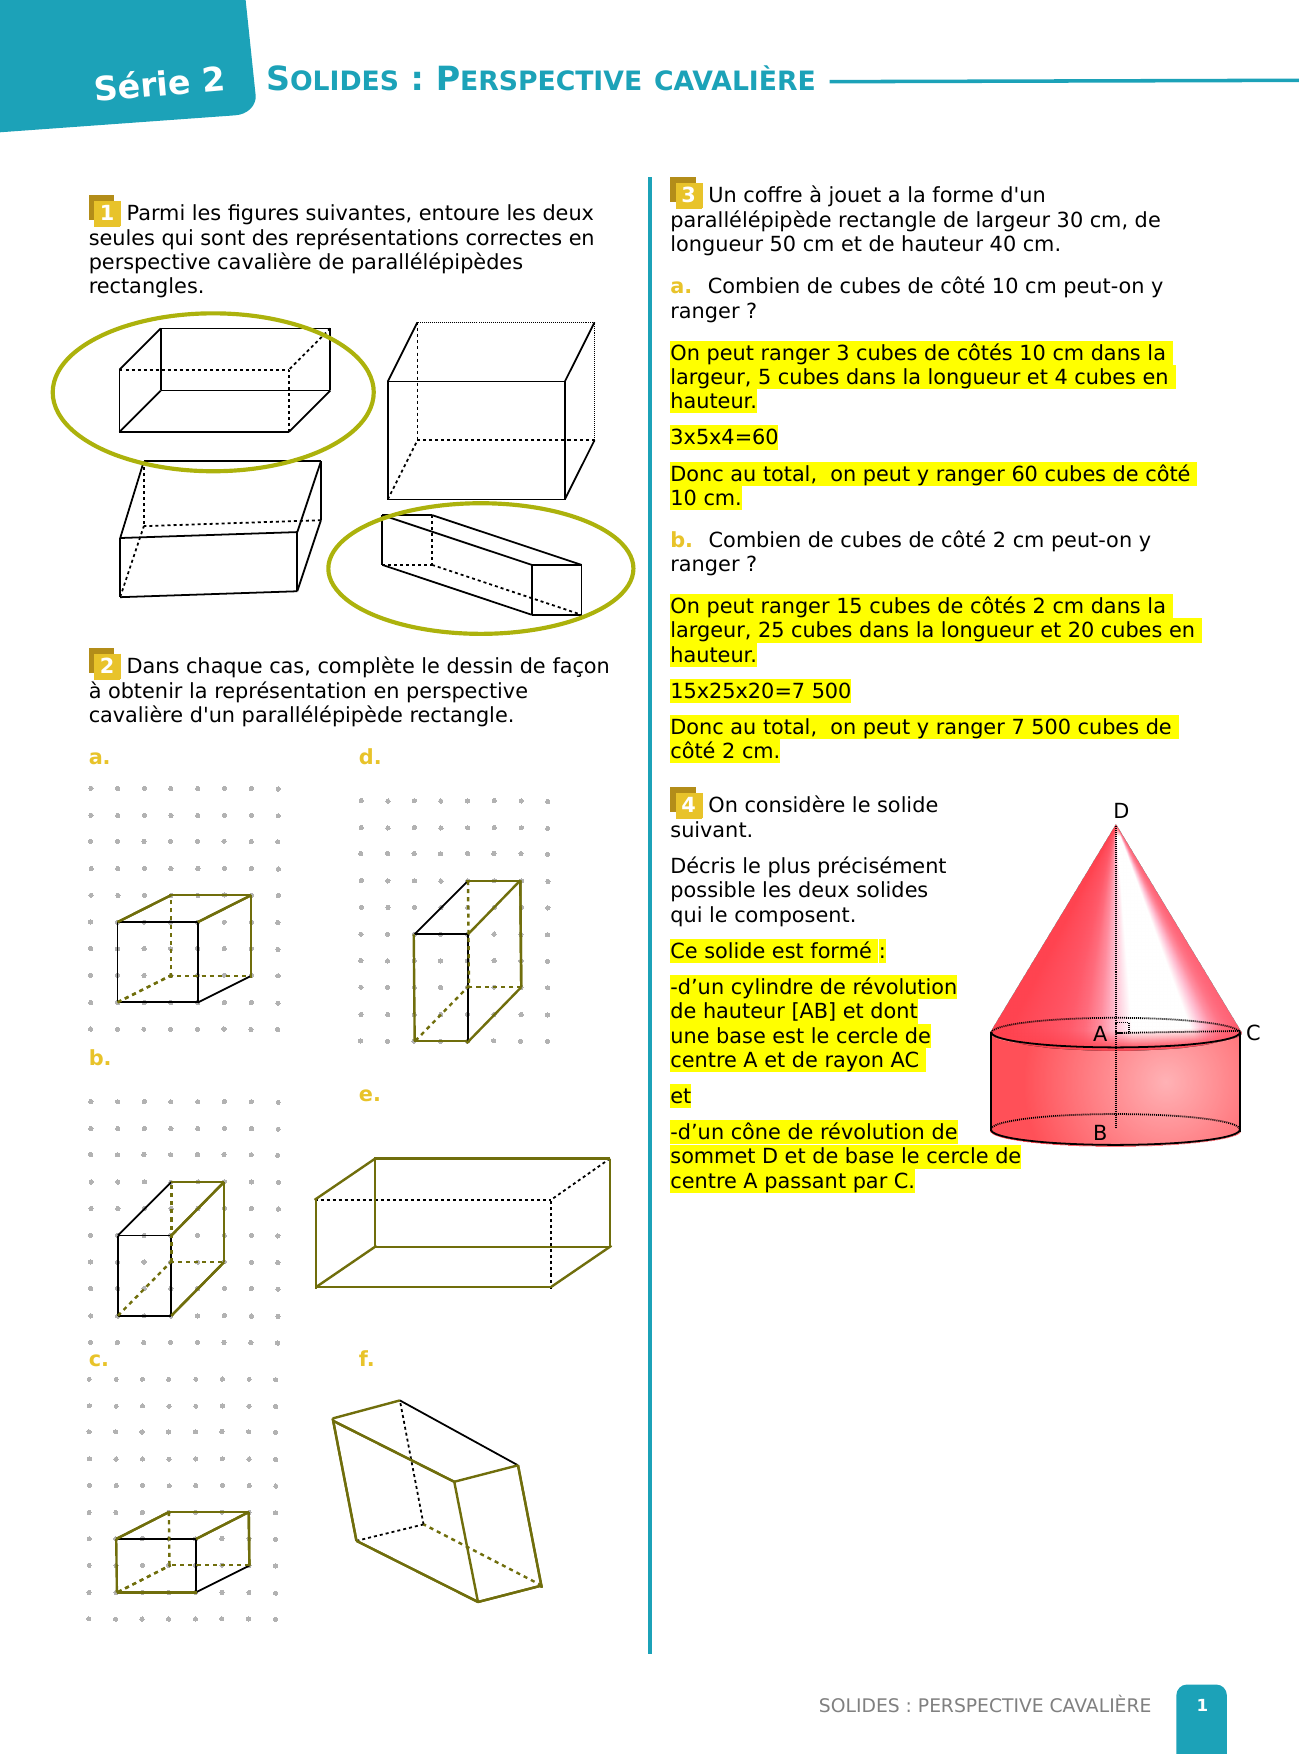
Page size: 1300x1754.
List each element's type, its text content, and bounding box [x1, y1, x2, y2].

subtitle Donc au total, on peut y ranger 7 500 cubes de côté 2 cm. [780, 715, 1205, 763]
subtitle [1135, 854, 1205, 927]
subtitle On peut ranger 15 cubes de côtés 2 cm dans la largeur, 25 cubes dans la longueur et 20 cubes en hauteur. [757, 594, 1205, 667]
subtitle Parmi les figures suivantes, entoure les deux seules qui sont des représentations correctes en perspective cavalière de parallélépipèdes rectangles. [88, 195, 629, 299]
subtitle On peut ranger 3 cubes de côtés 10 cm dans la largeur, 5 cubes dans la longueur et 4 cubes en hauteur. [757, 341, 1205, 413]
subtitle On considère le solide suivant. [670, 787, 1211, 842]
subtitle Ce solide est formé : [1186, 939, 1205, 963]
subtitle Ce solide est formé : [886, 939, 1046, 963]
subtitle Dans chaque cas, complète le dessin de façon à obtenir la représentation en perspective cavalière d'un parallélépipède rectangle. [88, 648, 629, 727]
subtitle Un coffre à jouet a la forme d'un parallélépipède rectangle de largeur 30 cm, de longueur 50 cm et de hauteur 40 cm. [670, 177, 1211, 257]
subtitle -d’un cône de révolution de sommet D et de base le cercle de centre A passant par C. [670, 1120, 1205, 1193]
list Combien de cubes de côté 2 cm peut-on y ranger ? [670, 528, 1211, 576]
subtitle et [691, 1084, 990, 1108]
subtitle Donc au total, on peut y ranger 60 cubes de côté 10 cm. [742, 462, 1205, 510]
subtitle -d’un cylindre de révolution de hauteur [AB] et dont une base est le cercle de centre A et de rayon AC [918, 975, 1024, 1072]
subtitle 3x5x4=60 [778, 425, 1205, 450]
list Combien de cubes de côté 10 cm peut-on y ranger ? [670, 274, 1211, 323]
subtitle 15x25x20=7 500 [851, 679, 1205, 703]
subtitle Décris le plus précisément possible les deux solides qui le composent. [670, 854, 1097, 927]
